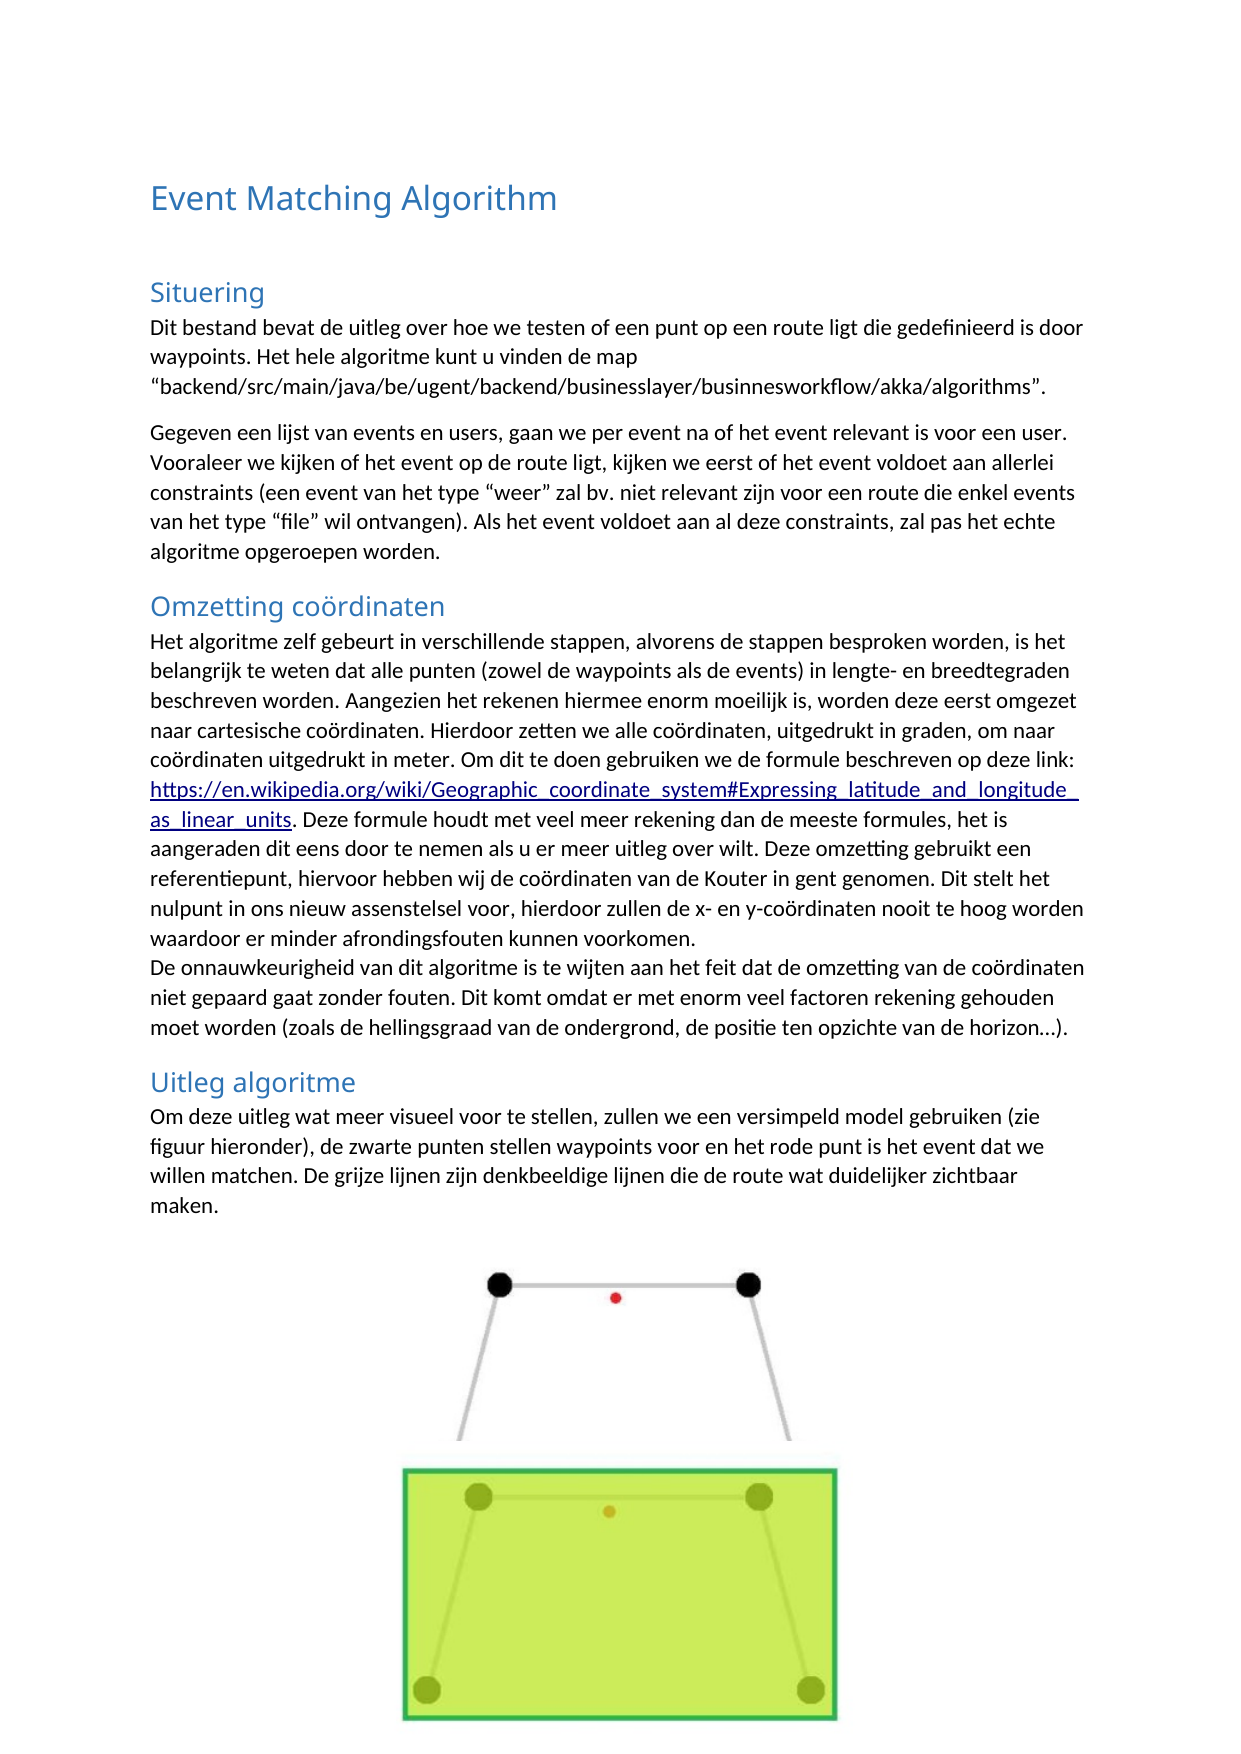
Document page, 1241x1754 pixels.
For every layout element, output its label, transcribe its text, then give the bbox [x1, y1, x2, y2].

subtitle Omzetting coördinaten [150, 588, 1090, 624]
subtitle Situering [150, 274, 1090, 311]
text Dit bestand bevat de uitleg over hoe we testen of een punt op een route ligt die gedefinieerd is door waypoints. Het hele algoritme kunt u vinden de map “backend/src/main/java/be/ugent/backend/businesslayer/businnesworkflow/akka/algorithms”. [150, 313, 1090, 400]
text Het algoritme zelf gebeurt in verschillende stappen, alvorens de stappen besproken worden, is het belangrijk te weten dat alle punten (zowel de waypoints als de events) in lengte- en breedtegraden beschreven worden. Aangezien het rekenen hiermee enorm moeilijk is, worden deze eerst omgezet naar cartesische coördinaten. Hierdoor zetten we alle coördinaten, uitgedrukt in graden, om naar coördinaten uitgedrukt in meter. Om dit te doen gebruiken we de formule beschreven op deze link: https://en.wikipedia.org/wiki/Geographic_coordinate_system#Expressing_latitude_and_longitude_as_linear_units. Deze formule houdt met veel meer rekening dan de meeste formules, het is aangeraden dit eens door te nemen als u er meer uitleg over wilt. Deze omzetting gebruikt een referentiepunt, hiervoor hebben wij de coördinaten van de Kouter in gent genomen. Dit stelt het nulpunt in ons nieuw assenstelsel voor, hierdoor zullen de x- en y-coördinaten nooit te hoog worden waardoor er minder afrondingsfouten kunnen voorkomen. De onnauwkeurigheid van dit algoritme is te wijten aan het feit dat de omzetting van de coördinaten niet gepaard gaat zonder fouten. Dit komt omdat er met enorm veel factoren rekening gehouden moet worden (zoals de hellingsgraad van de ondergrond, de positie ten opzichte van de horizon…). [150, 627, 1090, 1041]
text Om deze uitleg wat meer visueel voor te stellen, zullen we een versimpeld model gebruiken (zie figuur hieronder), de zwarte punten stellen waypoints voor en het rode punt is het event dat we willen matchen. De grijze lijnen zijn denkbeeldige lijnen die de route wat duidelijker zichtbaar maken. [150, 1102, 1090, 1219]
subtitle Uitleg algoritme [150, 1063, 1090, 1100]
text Gegeven een lijst van events en users, gaan we per event na of het event relevant is voor een user. Vooraleer we kijken of het event op de route ligt, kijken we eerst of het event voldoet aan allerlei constraints (een event van het type “weer” zal bv. niet relevant zijn voor een route die enkel events van het type “file” wil ontvangen). Als het event voldoet aan al deze constraints, zal pas het echte algoritme opgeroepen worden. [150, 418, 1090, 565]
subtitle Event Matching Algorithm [150, 175, 1090, 220]
